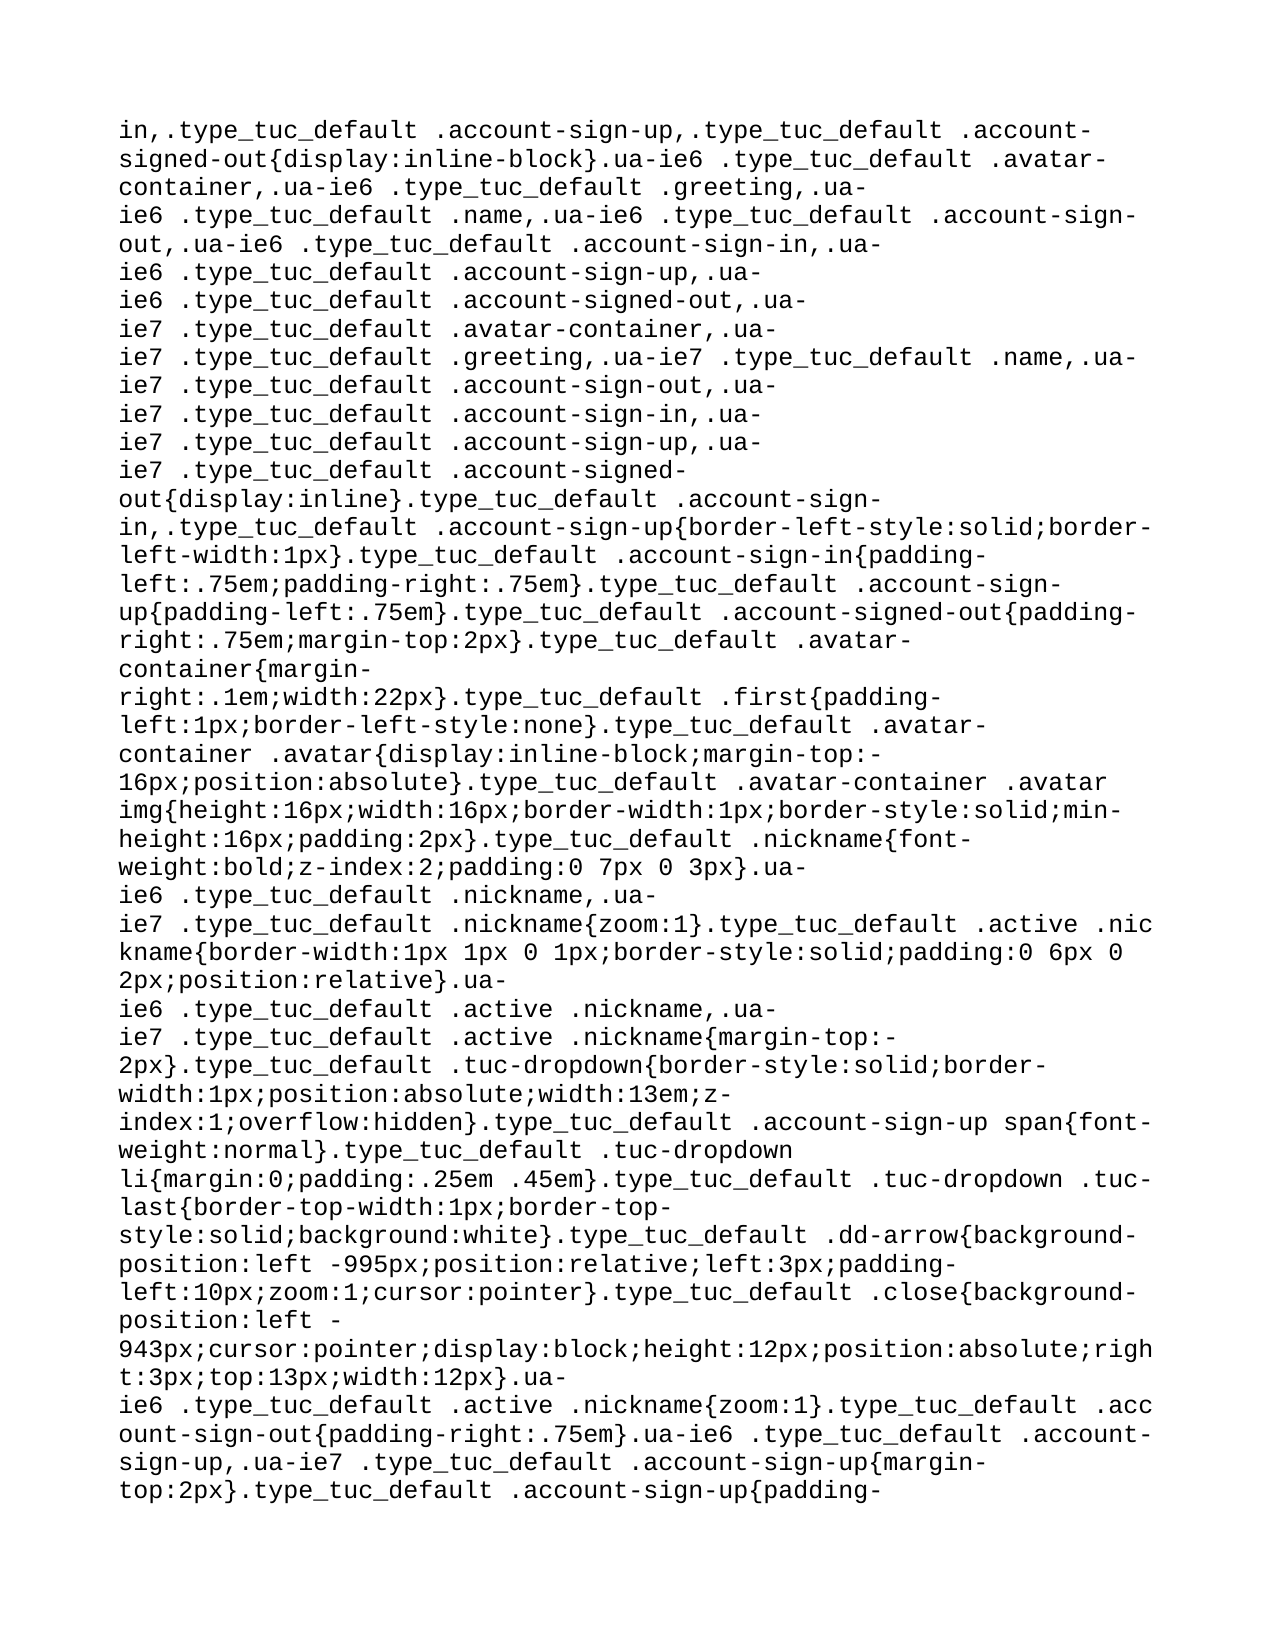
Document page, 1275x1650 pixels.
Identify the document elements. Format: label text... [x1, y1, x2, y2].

text in,.type_tuc_default .account-sign-up,.type_tuc_default .account-signed-out{display:inline-block}.ua-ie6 .type_tuc_default .avatar-container,.ua-ie6 .type_tuc_default .greeting,.ua-ie6 .type_tuc_default .name,.ua-ie6 .type_tuc_default .account-sign-out,.ua-ie6 .type_tuc_default .account-sign-in,.ua-ie6 .type_tuc_default .account-sign-up,.ua-ie6 .type_tuc_default .account-signed-out,.ua-ie7 .type_tuc_default .avatar-container,.ua-ie7 .type_tuc_default .greeting,.ua-ie7 .type_tuc_default .name,.ua-ie7 .type_tuc_default .account-sign-out,.ua-ie7 .type_tuc_default .account-sign-in,.ua-ie7 .type_tuc_default .account-sign-up,.ua-ie7 .type_tuc_default .account-signed-out{display:inline}.type_tuc_default .account-sign-in,.type_tuc_default .account-sign-up{border-left-style:solid;border-left-width:1px}.type_tuc_default .account-sign-in{padding-left:.75em;padding-right:.75em}.type_tuc_default .account-sign-up{padding-left:.75em}.type_tuc_default .account-signed-out{padding-right:.75em;margin-top:2px}.type_tuc_default .avatar-container{margin-right:.1em;width:22px}.type_tuc_default .first{padding-left:1px;border-left-style:none}.type_tuc_default .avatar-container .avatar{display:inline-block;margin-top:-16px;position:absolute}.type_tuc_default .avatar-container .avatar img{height:16px;width:16px;border-width:1px;border-style:solid;min-height:16px;padding:2px}.type_tuc_default .nickname{font-weight:bold;z-index:2;padding:0 7px 0 3px}.ua-ie6 .type_tuc_default .nickname,.ua-ie7 .type_tuc_default .nickname{zoom:1}.type_tuc_default .active .nickname{border-width:1px 1px 0 1px;border-style:solid;padding:0 6px 0 2px;position:relative}.ua-ie6 .type_tuc_default .active .nickname,.ua-ie7 .type_tuc_default .active .nickname{margin-top:-2px}.type_tuc_default .tuc-dropdown{border-style:solid;border-width:1px;position:absolute;width:13em;z-index:1;overflow:hidden}.type_tuc_default .account-sign-up span{font-weight:normal}.type_tuc_default .tuc-dropdown li{margin:0;padding:.25em .45em}.type_tuc_default .tuc-dropdown .tuc-last{border-top-width:1px;border-top-style:solid;background:white}.type_tuc_default .dd-arrow{background-position:left -995px;position:relative;left:3px;padding-left:10px;zoom:1;cursor:pointer}.type_tuc_default .close{background-position:left -943px;cursor:pointer;display:block;height:12px;position:absolute;right:3px;top:13px;width:12px}.ua-ie6 .type_tuc_default .active .nickname{zoom:1}.type_tuc_default .account-sign-out{padding-right:.75em}.ua-ie6 .type_tuc_default .account-sign-up,.ua-ie7 .type_tuc_default .account-sign-up{margin-top:2px}.type_tuc_default .account-sign-up{padding- [118, 118, 1157, 1506]
